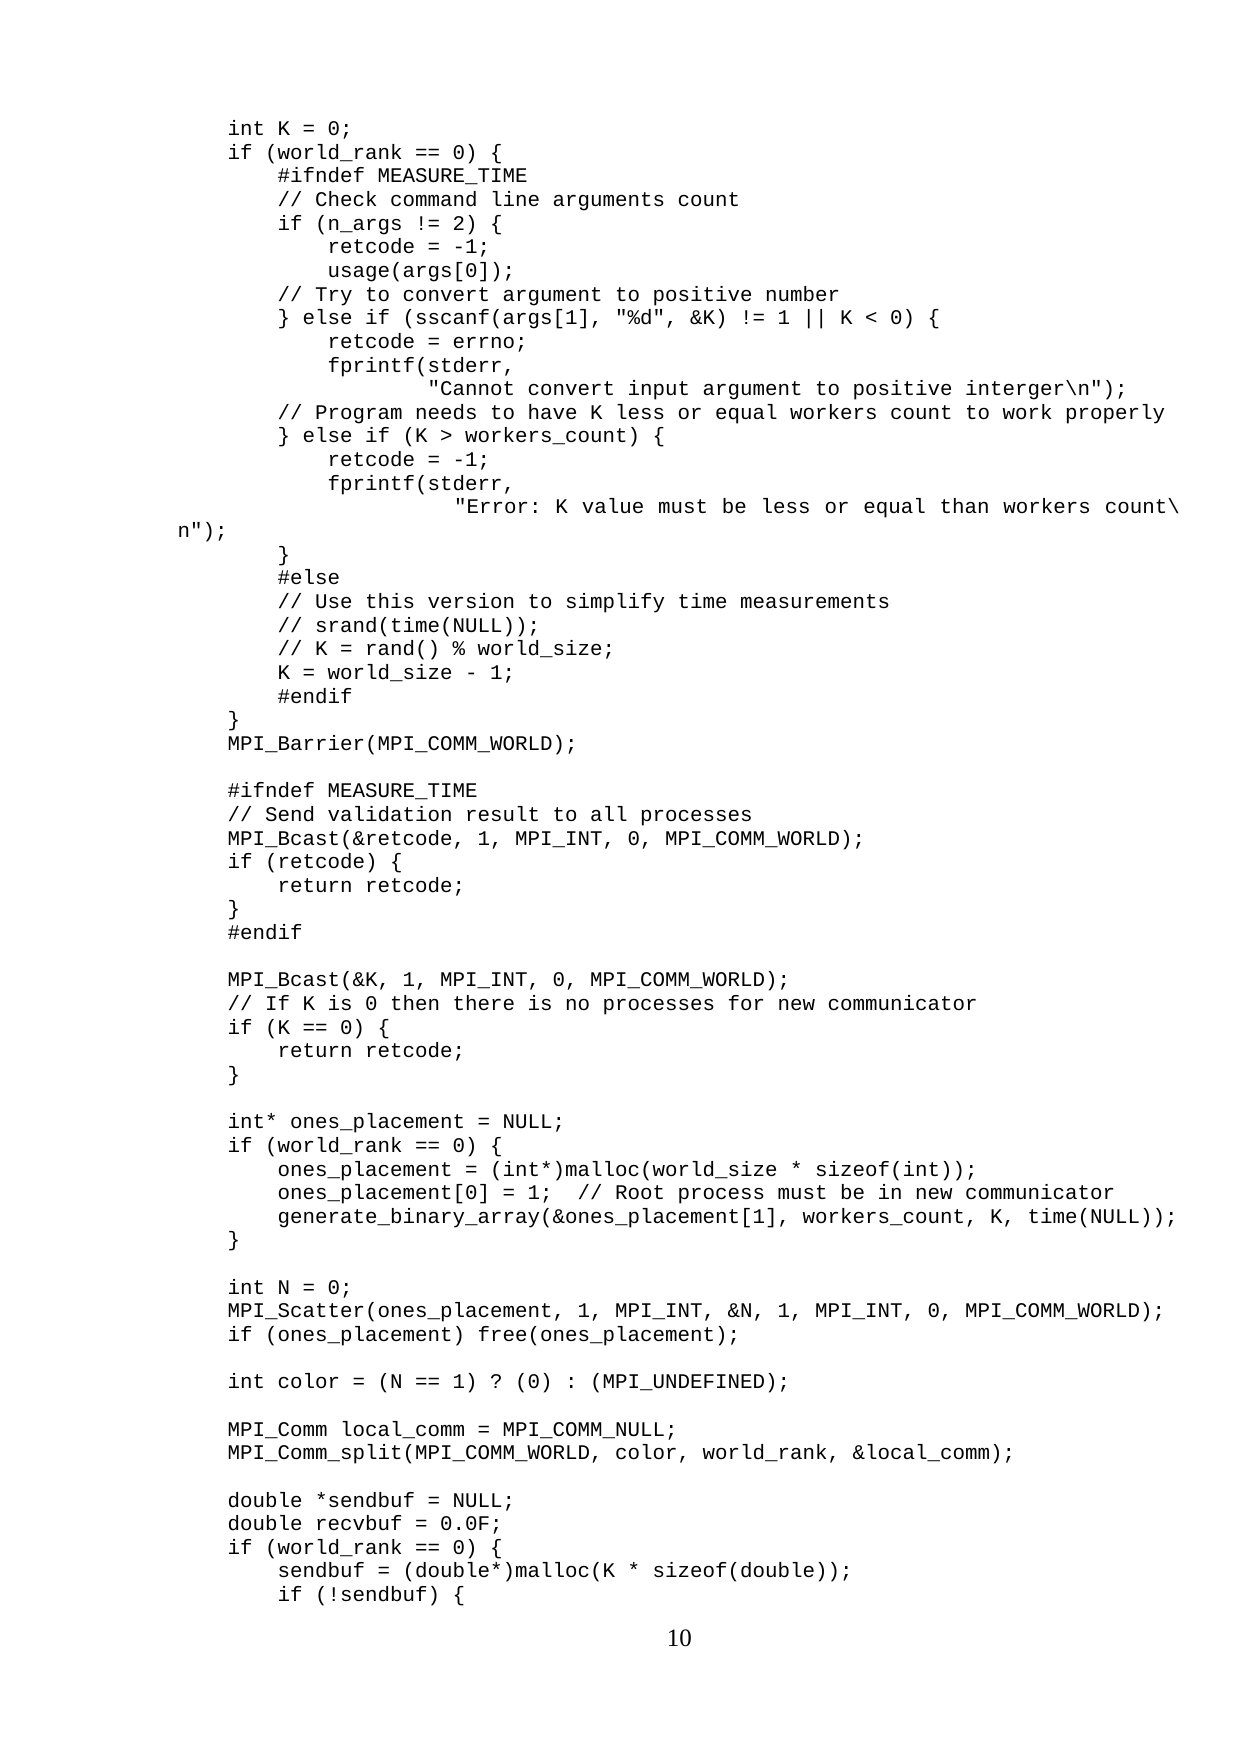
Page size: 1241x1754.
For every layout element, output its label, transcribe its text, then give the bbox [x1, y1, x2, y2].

table_header int K = 0; if (world_rank == 0) { #ifndef MEASURE_TIME // Check command line arguments count if (n_args != 2) { retcode = -1; usage(args[0]); // Try to convert argument to positive number } else if (sscanf(args[1], "%d", &K) != 1 || K < 0) { retcode = errno; fprintf(stderr, "Cannot convert input argument to positive interger\n"); // Program needs to have K less or equal workers count to work properly } else if (K > workers_count) { retcode = -1; fprintf(stderr, "Error: K value must be less or equal than workers count\n"); } #else // Use this version to simplify time measurements // srand(time(NULL)); // K = rand() % world_size; K = world_size - 1; #endif } MPI_Barrier(MPI_COMM_WORLD); #ifndef MEASURE_TIME // Send validation result to all processes MPI_Bcast(&retcode, 1, MPI_INT, 0, MPI_COMM_WORLD); if (retcode) { return retcode; } #endif MPI_Bcast(&K, 1, MPI_INT, 0, MPI_COMM_WORLD); // If K is 0 then there is no processes for new communicator if (K == 0) { return retcode; } int* ones_placement = NULL; if (world_rank == 0) { ones_placement = (int*)malloc(world_size * sizeof(int)); ones_placement[0] = 1; // Root process must be in new communicator generate_binary_array(&ones_placement[1], workers_count, K, time(NULL)); } int N = 0; MPI_Scatter(ones_placement, 1, MPI_INT, &N, 1, MPI_INT, 0, MPI_COMM_WORLD); if (ones_placement) free(ones_placement); int color = (N == 1) ? (0) : (MPI_UNDEFINED); MPI_Comm local_comm = MPI_COMM_NULL; MPI_Comm_split(MPI_COMM_WORLD, color, world_rank, &local_comm); double *sendbuf = NULL; double recvbuf = 0.0F; if (world_rank == 0) { sendbuf = (double*)malloc(K * sizeof(double)); if (!sendbuf) { [177, 118, 1181, 1608]
